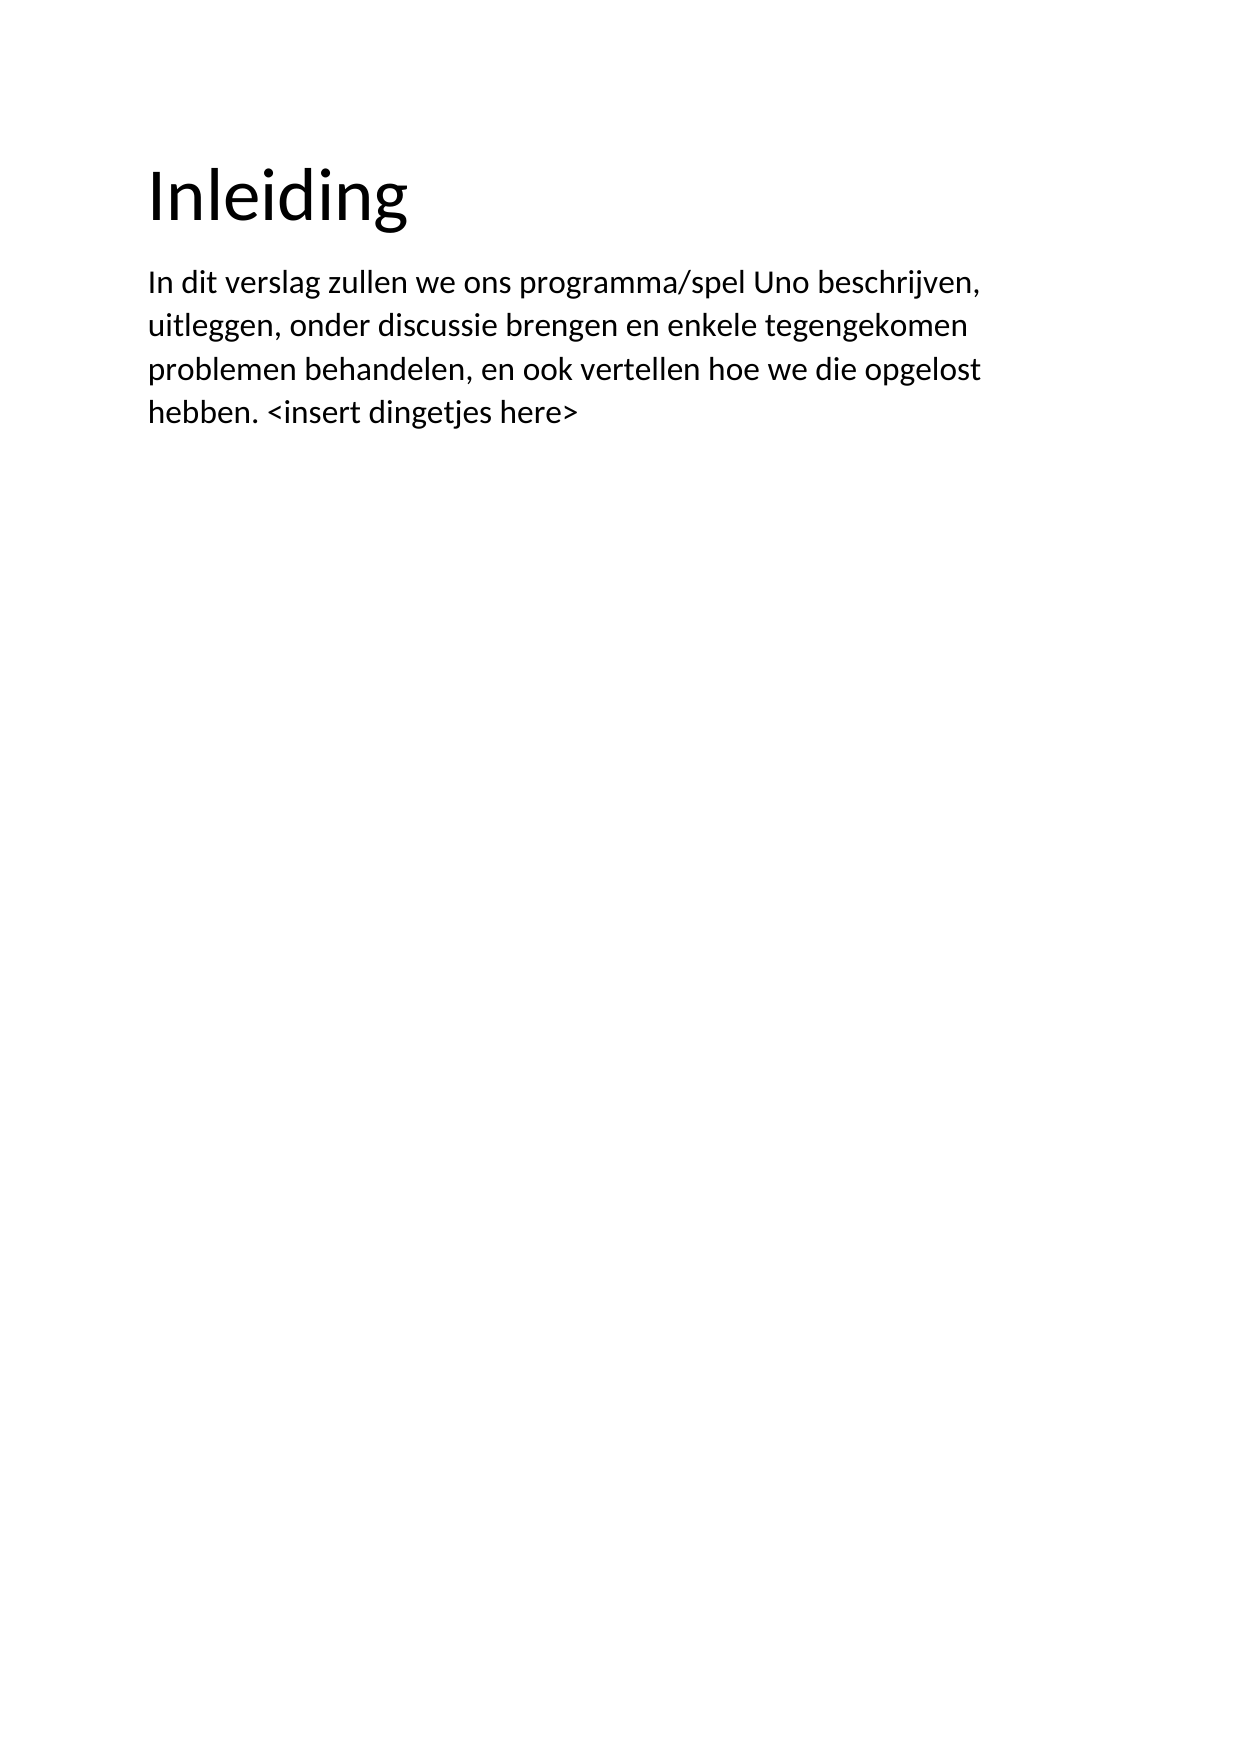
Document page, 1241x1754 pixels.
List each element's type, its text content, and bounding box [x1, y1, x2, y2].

text In dit verslag zullen we ons programma/spel Uno beschrijven, uitleggen, onder discussie brengen en enkele tegengekomen problemen behandelen, en ook vertellen hoe we die opgelost hebben. <insert dingetjes here> [148, 261, 1092, 431]
text Inleiding [148, 148, 1092, 239]
